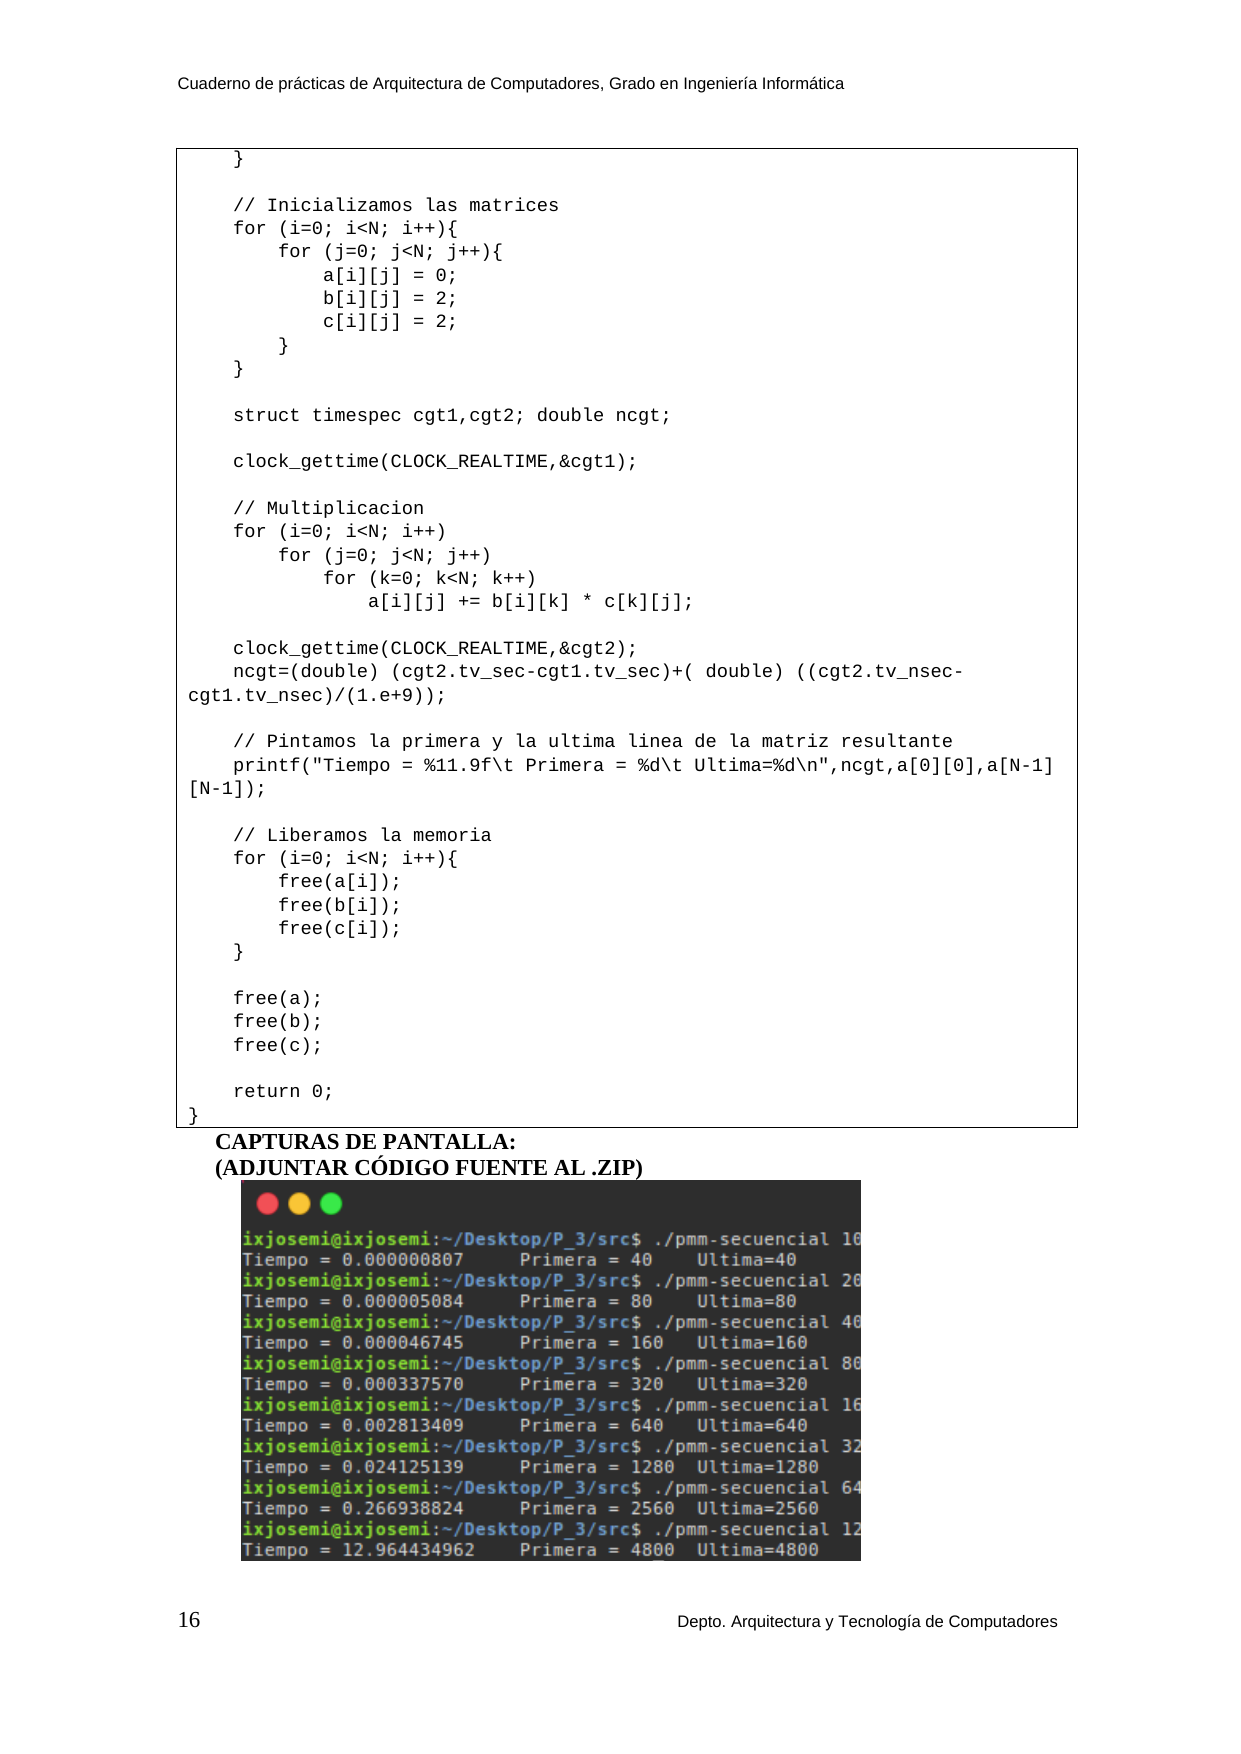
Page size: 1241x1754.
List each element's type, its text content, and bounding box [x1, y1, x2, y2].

table_header } // Inicializamos las matrices for (i=0; i<N; i++){ for (j=0; j<N; j++){ a[i][j] = 0; b[i][j] = 2; c[i][j] = 2; } } struct timespec cgt1,cgt2; double ncgt; clock_gettime(CLOCK_REALTIME,&cgt1); // Multiplicacion for (i=0; i<N; i++) for (j=0; j<N; j++) for (k=0; k<N; k++) a[i][j] += b[i][k] * c[k][j]; clock_gettime(CLOCK_REALTIME,&cgt2); ncgt=(double) (cgt2.tv_sec-cgt1.tv_sec)+( double) ((cgt2.tv_nsec-cgt1.tv_nsec)/(1.e+9)); // Pintamos la primera y la ultima linea de la matriz resultante printf("Tiempo = %11.9f\t Primera = %d\t Ultima=%d\n",ncgt,a[0][0],a[N-1][N-1]); // Liberamos la memoria for (i=0; i<N; i++){ free(a[i]); free(b[i]); free(c[i]); } free(a); free(b); free(c); return 0; } [177, 149, 1077, 1127]
text (ADJUNTAR CÓDIGO FUENTE AL .ZIP) [215, 1154, 1063, 1180]
text CAPTURAS DE PANTALLA: [215, 1128, 1063, 1154]
